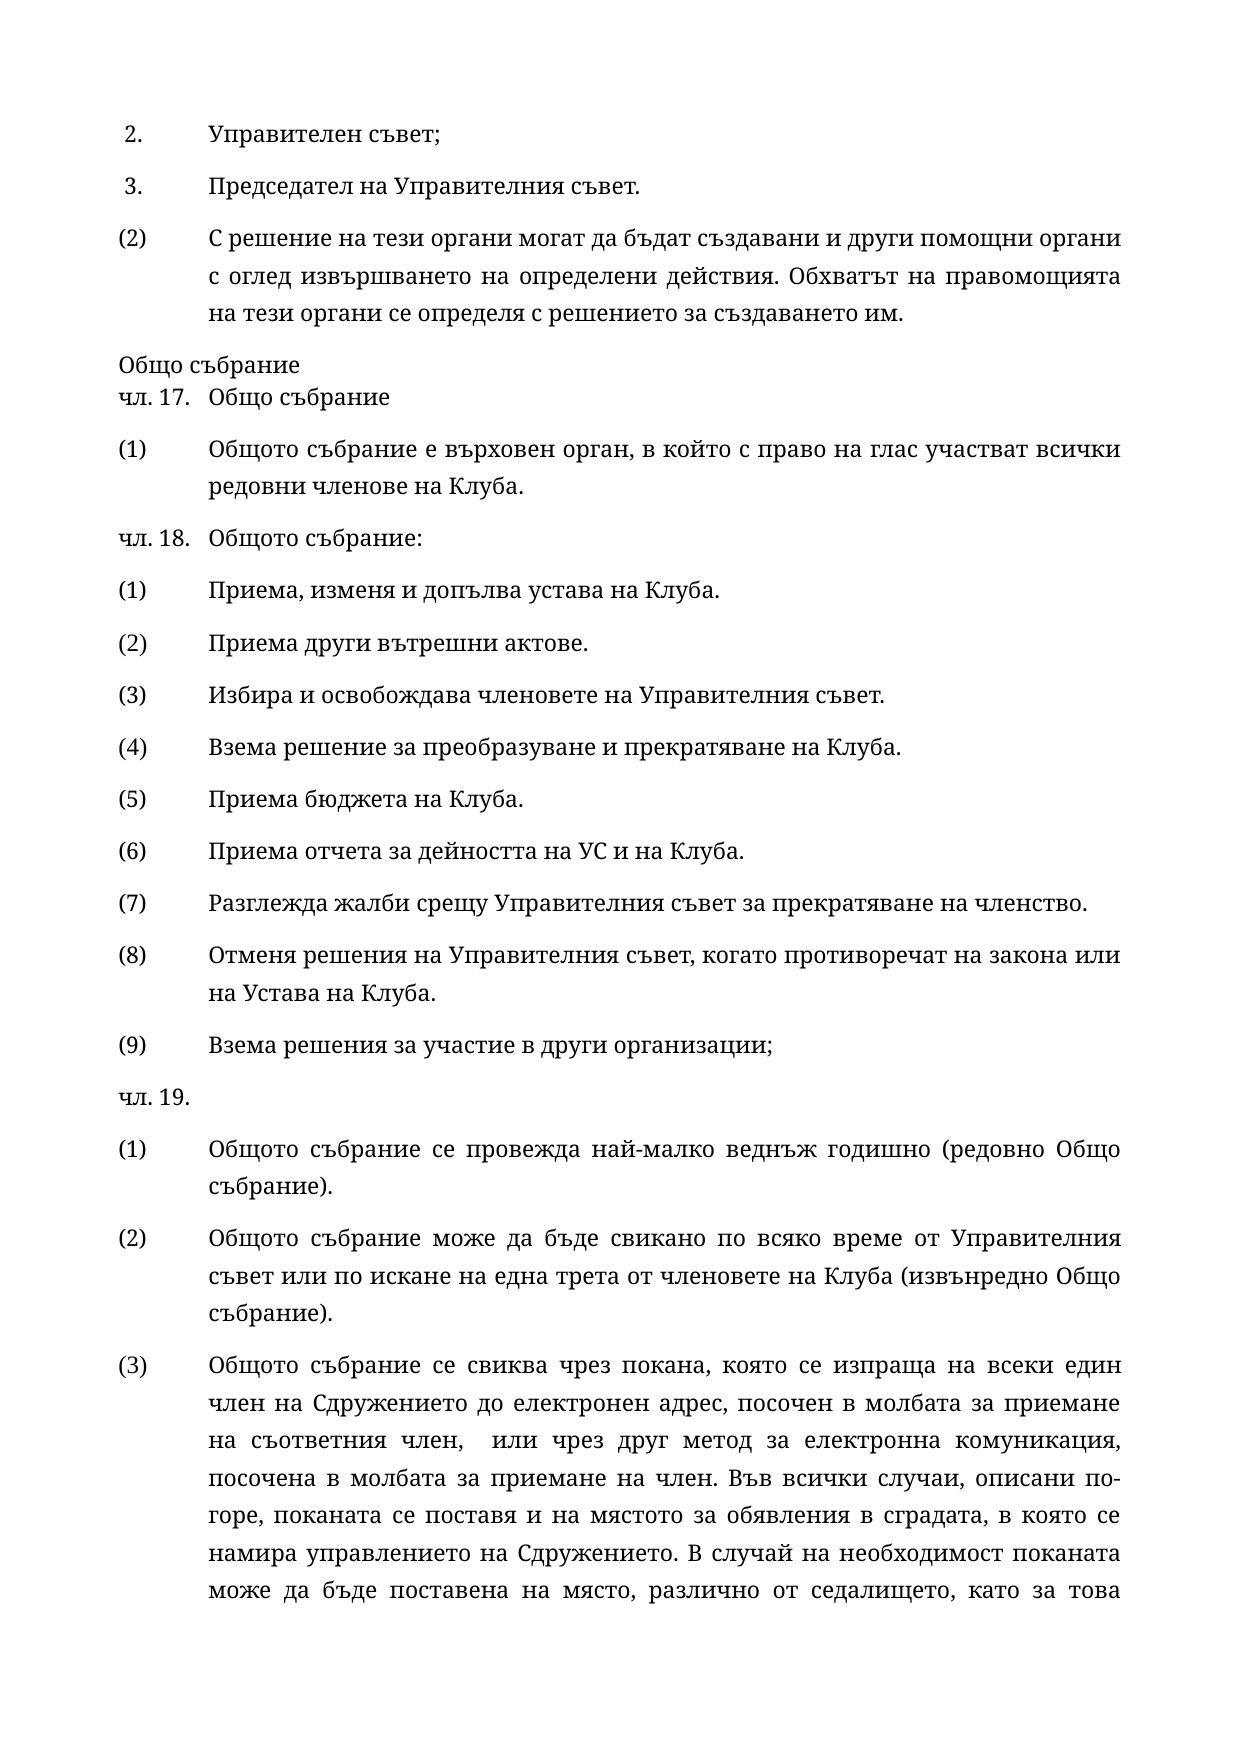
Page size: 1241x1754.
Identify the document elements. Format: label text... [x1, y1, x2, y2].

text Общо събрание [118, 349, 1122, 381]
list Общото събрание: [118, 522, 1122, 553]
list Взема решения за участие в други организации; [118, 1028, 1122, 1060]
list Приема други вътрешни актове. [118, 626, 1122, 658]
list Приема бюджета на Клуба. [118, 783, 1122, 814]
list Общо събрание [118, 381, 1122, 412]
list Отменя решения на Управителния съвет, когато противоречат на закона или на Устава на Клуба. [118, 939, 1122, 1008]
list Приема отчета за дейността на УС и на Клуба. [118, 835, 1122, 866]
list Председател на Управителния съвет. [118, 170, 1122, 201]
list Управителен съвет; [118, 118, 1122, 149]
list Приема, изменя и допълва устава на Клуба. [118, 574, 1122, 606]
list Общото събрание се провежда най-малко веднъж годишно (редовно Общо събрание). [118, 1133, 1122, 1201]
list Взема решение за преобразуване и прекратяване на Клуба. [118, 731, 1122, 762]
list Общото събрание е върховен орган, в който с право на глас участват всички редовни членове на Клуба. [118, 433, 1122, 501]
list Общото събрание може да бъде свикано по всяко време от Управителния съвет или по искане на една трета от членовете на Клуба (извънредно Общо събрание). [118, 1222, 1122, 1328]
list Общото събрание се свиква чрез покана, която се изпраща на всеки един член на Сдружението до електронен адрес, посочен в молбата за приемане на съответния член, или чрез друг метод за електронна комуникация, посочена в молбата за приемане на член. Във всички случаи, описани по-горе, поканата се поставя и на мястото за обявления в сградата, в която се намира управлението на Сдружението. В случай на необходимост поканата може да бъде поставена на място, различно от седалището, като за това [118, 1349, 1122, 1606]
list С решение на тези органи могат да бъдат създавани и други помощни органи с оглед извършването на определени действия. Обхватът на правомощията на тези органи се определя с решението за създаването им. [118, 222, 1122, 328]
list Избира и освобождава членовете на Управителния съвет. [118, 678, 1122, 710]
list Разглежда жалби срещу Управителния съвет за прекратяване на членство. [118, 887, 1122, 918]
